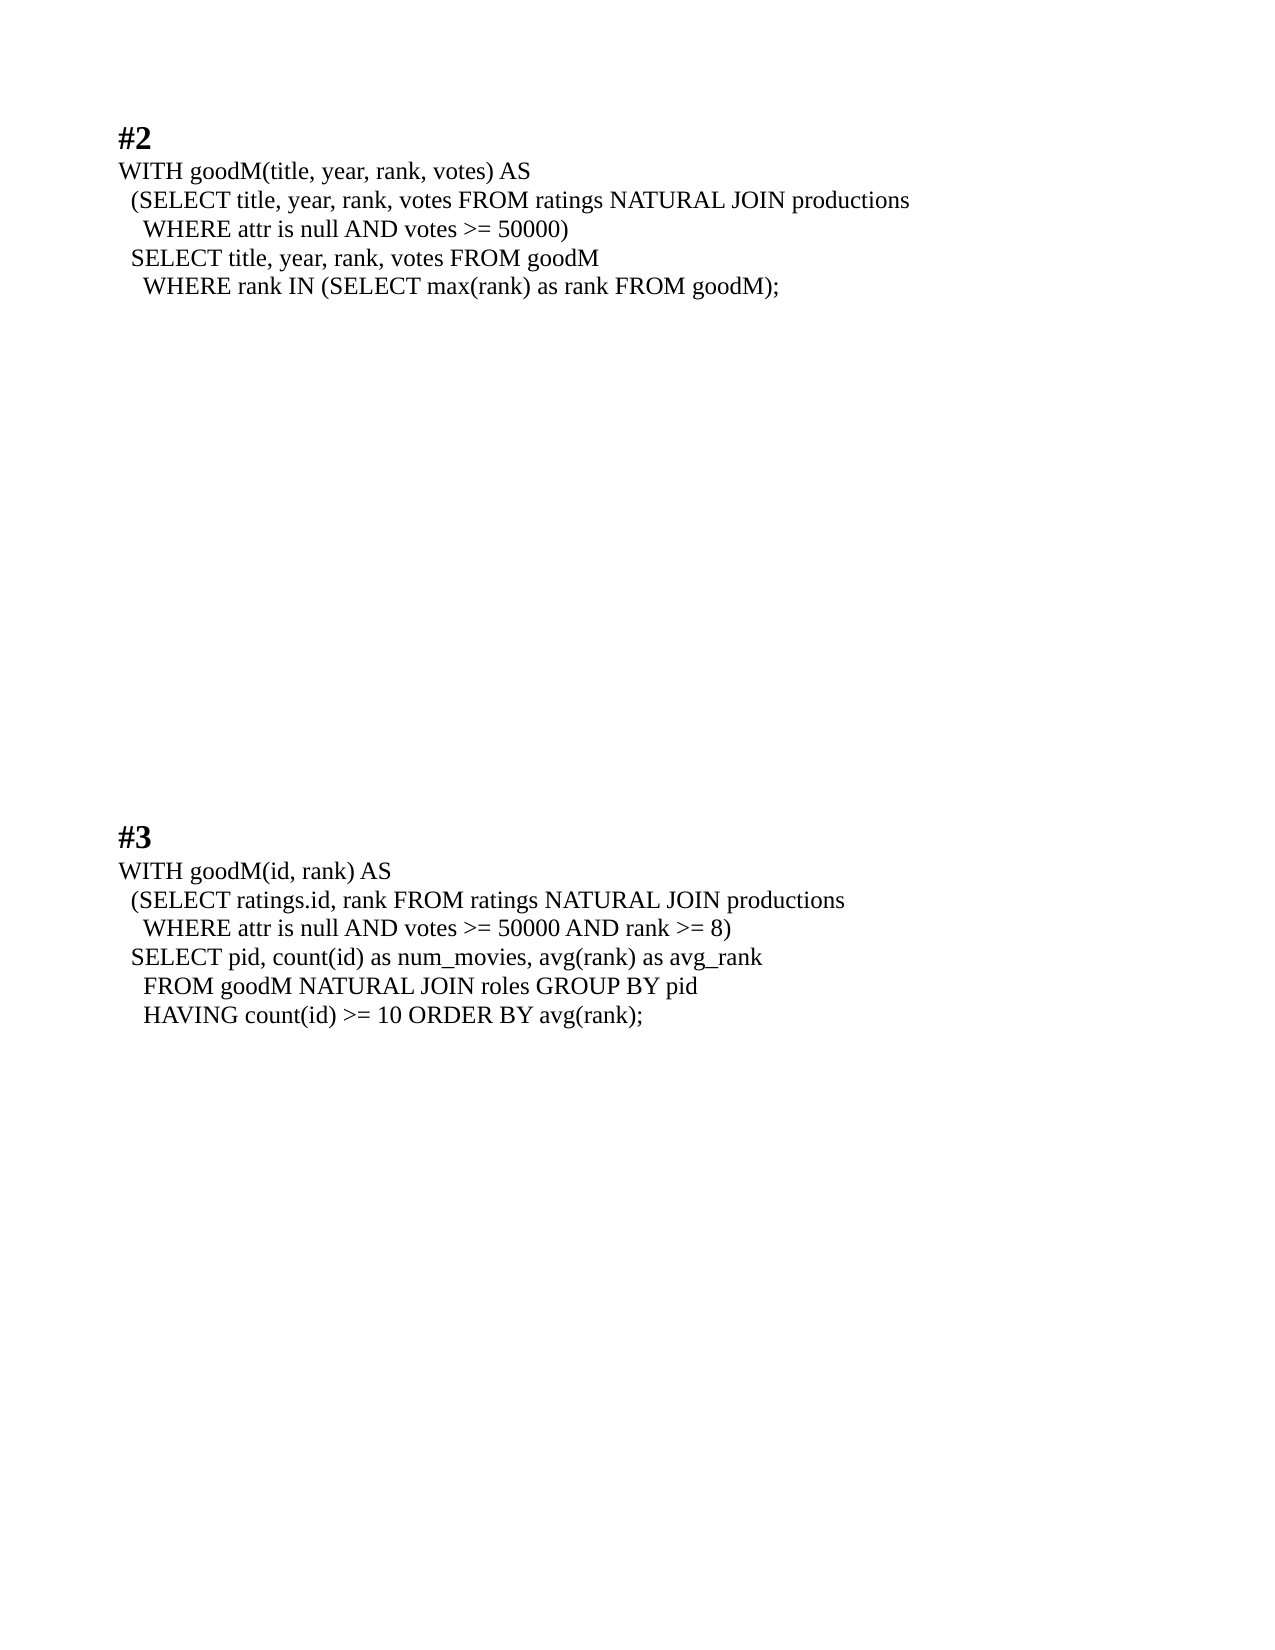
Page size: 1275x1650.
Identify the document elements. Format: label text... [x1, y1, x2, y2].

text SELECT pid, count(id) as num_movies, avg(rank) as avg_rank [118, 942, 1157, 971]
text SELECT title, year, rank, votes FROM goodM [118, 243, 1157, 271]
text #2 [118, 118, 1157, 156]
text (SELECT ratings.id, rank FROM ratings NATURAL JOIN productions [118, 885, 1157, 913]
text HAVING count(id) >= 10 ORDER BY avg(rank); [118, 1000, 1157, 1028]
text WHERE attr is null AND votes >= 50000) [118, 214, 1157, 243]
text (SELECT title, year, rank, votes FROM ratings NATURAL JOIN productions [118, 185, 1157, 214]
text WHERE attr is null AND votes >= 50000 AND rank >= 8) [118, 913, 1157, 942]
text WHERE rank IN (SELECT max(rank) as rank FROM goodM); [118, 271, 1157, 300]
text FROM goodM NATURAL JOIN roles GROUP BY pid [118, 971, 1157, 1000]
text #3 [118, 818, 1157, 856]
text WITH goodM(id, rank) AS [118, 856, 1157, 885]
text WITH goodM(title, year, rank, votes) AS [118, 156, 1157, 185]
